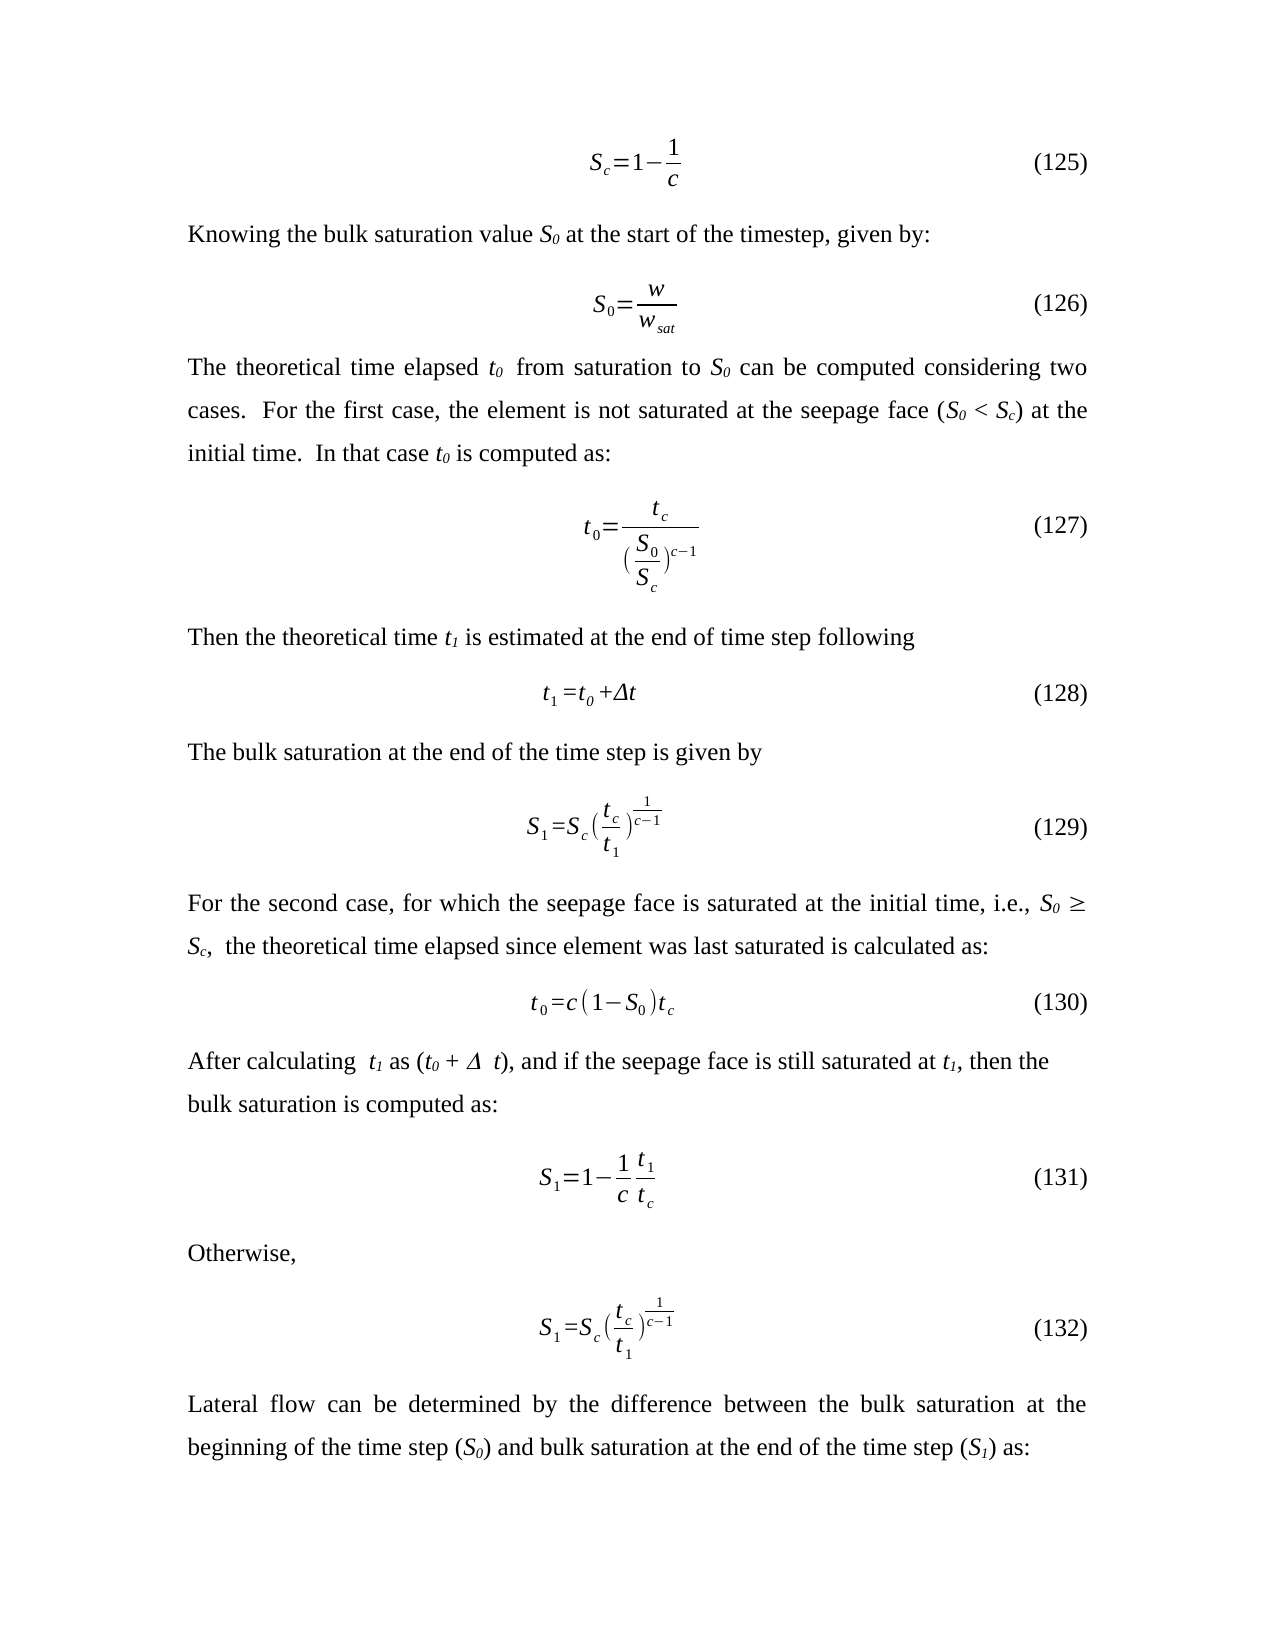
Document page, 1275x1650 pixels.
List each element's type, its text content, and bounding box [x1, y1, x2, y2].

text For the second case, for which the seepage face is saturated at the initial time, i.e., S0 ³ Sc, the theoretical time elapsed since element was last saturated is calculated as: [187, 888, 1087, 960]
text (131) [665, 1145, 1087, 1211]
text Then the theoretical time t1 is estimated at the end of time step following [187, 622, 1087, 651]
text (128) [187, 678, 1087, 710]
text Otherwise, [187, 1238, 1087, 1267]
text Lateral flow can be determined by the difference between the bulk saturation at the beginning of the time step (S0) and bulk saturation at the end of the time step (S1) as: [187, 1389, 1087, 1461]
text (126) [187, 275, 1087, 337]
text [187, 133, 583, 192]
text (132) [683, 1293, 1087, 1362]
text (127) [708, 493, 1087, 595]
text The bulk saturation at the end of the time step is given by [187, 737, 1087, 766]
text (130) [683, 987, 1087, 1019]
text [187, 1293, 533, 1362]
text [187, 987, 524, 1019]
text The theoretical time elapsed t0 from saturation to S0 can be computed considering two cases. For the first case, the element is not saturated at the seepage face (S0 < Sc) at the initial time. In that case t0 is computed as: [187, 352, 1087, 467]
text (129) [671, 792, 1087, 861]
text [187, 1145, 533, 1211]
text (125) [691, 133, 1087, 192]
text [187, 792, 520, 861]
text [187, 493, 577, 595]
text After calculating t1 as (t0 + D t), and if the seepage face is still saturated at t1, then the bulk saturation is computed as: [187, 1046, 1087, 1118]
text Knowing the bulk saturation value S0 at the start of the timestep, given by: [187, 219, 1087, 248]
